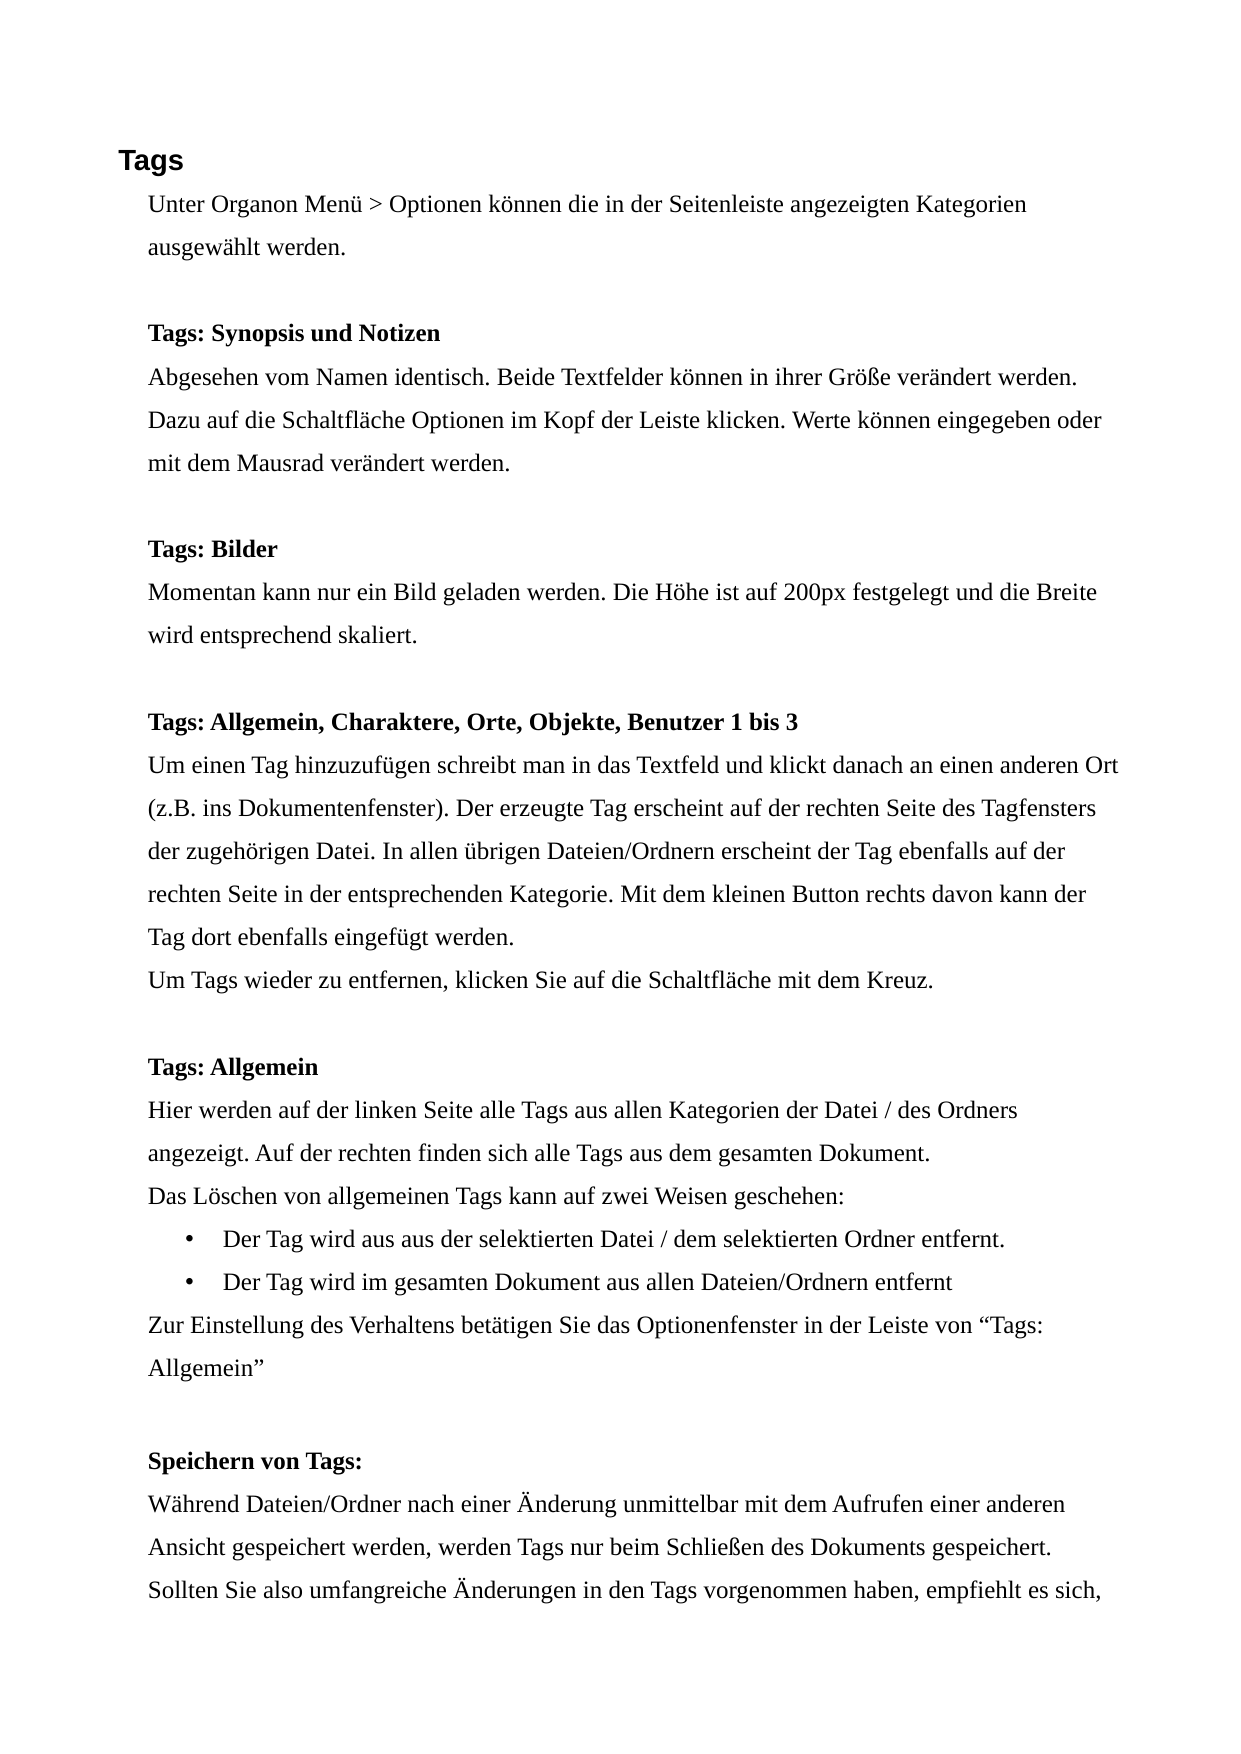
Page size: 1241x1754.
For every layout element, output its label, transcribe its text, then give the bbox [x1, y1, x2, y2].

text Zur Einstellung des Verhaltens betätigen Sie das Optionenfenster in der Leiste von “Tags: Allgemein” [148, 1310, 1122, 1382]
text Hier werden auf der linken Seite alle Tags aus allen Kategorien der Datei / des Ordners angezeigt. Auf der rechten finden sich alle Tags aus dem gesamten Dokument. [148, 1095, 1122, 1167]
text Tags: Bilder [148, 534, 1122, 563]
text Tags: Synopsis und Notizen [148, 318, 1122, 347]
text Um Tags wieder zu entfernen, klicken Sie auf die Schaltfläche mit dem Kreuz. [148, 965, 1122, 994]
text Während Dateien/Ordner nach einer Änderung unmittelbar mit dem Aufrufen einer anderen Ansicht gespeichert werden, werden Tags nur beim Schließen des Dokuments gespeichert. Sollten Sie also umfangreiche Änderungen in den Tags vorgenommen haben, empfiehlt es sich, [148, 1489, 1122, 1604]
list Der Tag wird im gesamten Dokument aus allen Dateien/Ordnern entfernt [185, 1267, 1122, 1296]
text Um einen Tag hinzuzufügen schreibt man in das Textfeld und klickt danach an einen anderen Ort (z.B. ins Dokumentenfenster). Der erzeugte Tag erscheint auf der rechten Seite des Tagfensters der zugehörigen Datei. In allen übrigen Dateien/Ordnern erscheint der Tag ebenfalls auf der rechten Seite in der entsprechenden Kategorie. Mit dem kleinen Button rechts davon kann der Tag dort ebenfalls eingefügt werden. [148, 750, 1122, 951]
text Tags: Allgemein [148, 1052, 1122, 1080]
subtitle Tags [118, 143, 1122, 177]
text Speichern von Tags: [148, 1446, 1122, 1474]
text Unter Organon Menü > Optionen können die in der Seitenleiste angezeigten Kategorien ausgewählt werden. [148, 189, 1122, 261]
text Tags: Allgemein, Charaktere, Orte, Objekte, Benutzer 1 bis 3 [148, 707, 1122, 735]
list Der Tag wird aus aus der selektierten Datei / dem selektierten Ordner entfernt. [185, 1224, 1122, 1253]
text Das Löschen von allgemeinen Tags kann auf zwei Weisen geschehen: [148, 1181, 1122, 1210]
text Abgesehen vom Namen identisch. Beide Textfelder können in ihrer Größe verändert werden. Dazu auf die Schaltfläche Optionen im Kopf der Leiste klicken. Werte können eingegeben oder mit dem Mausrad verändert werden. [148, 362, 1122, 477]
text Momentan kann nur ein Bild geladen werden. Die Höhe ist auf 200px festgelegt und die Breite wird entsprechend skaliert. [148, 577, 1122, 649]
